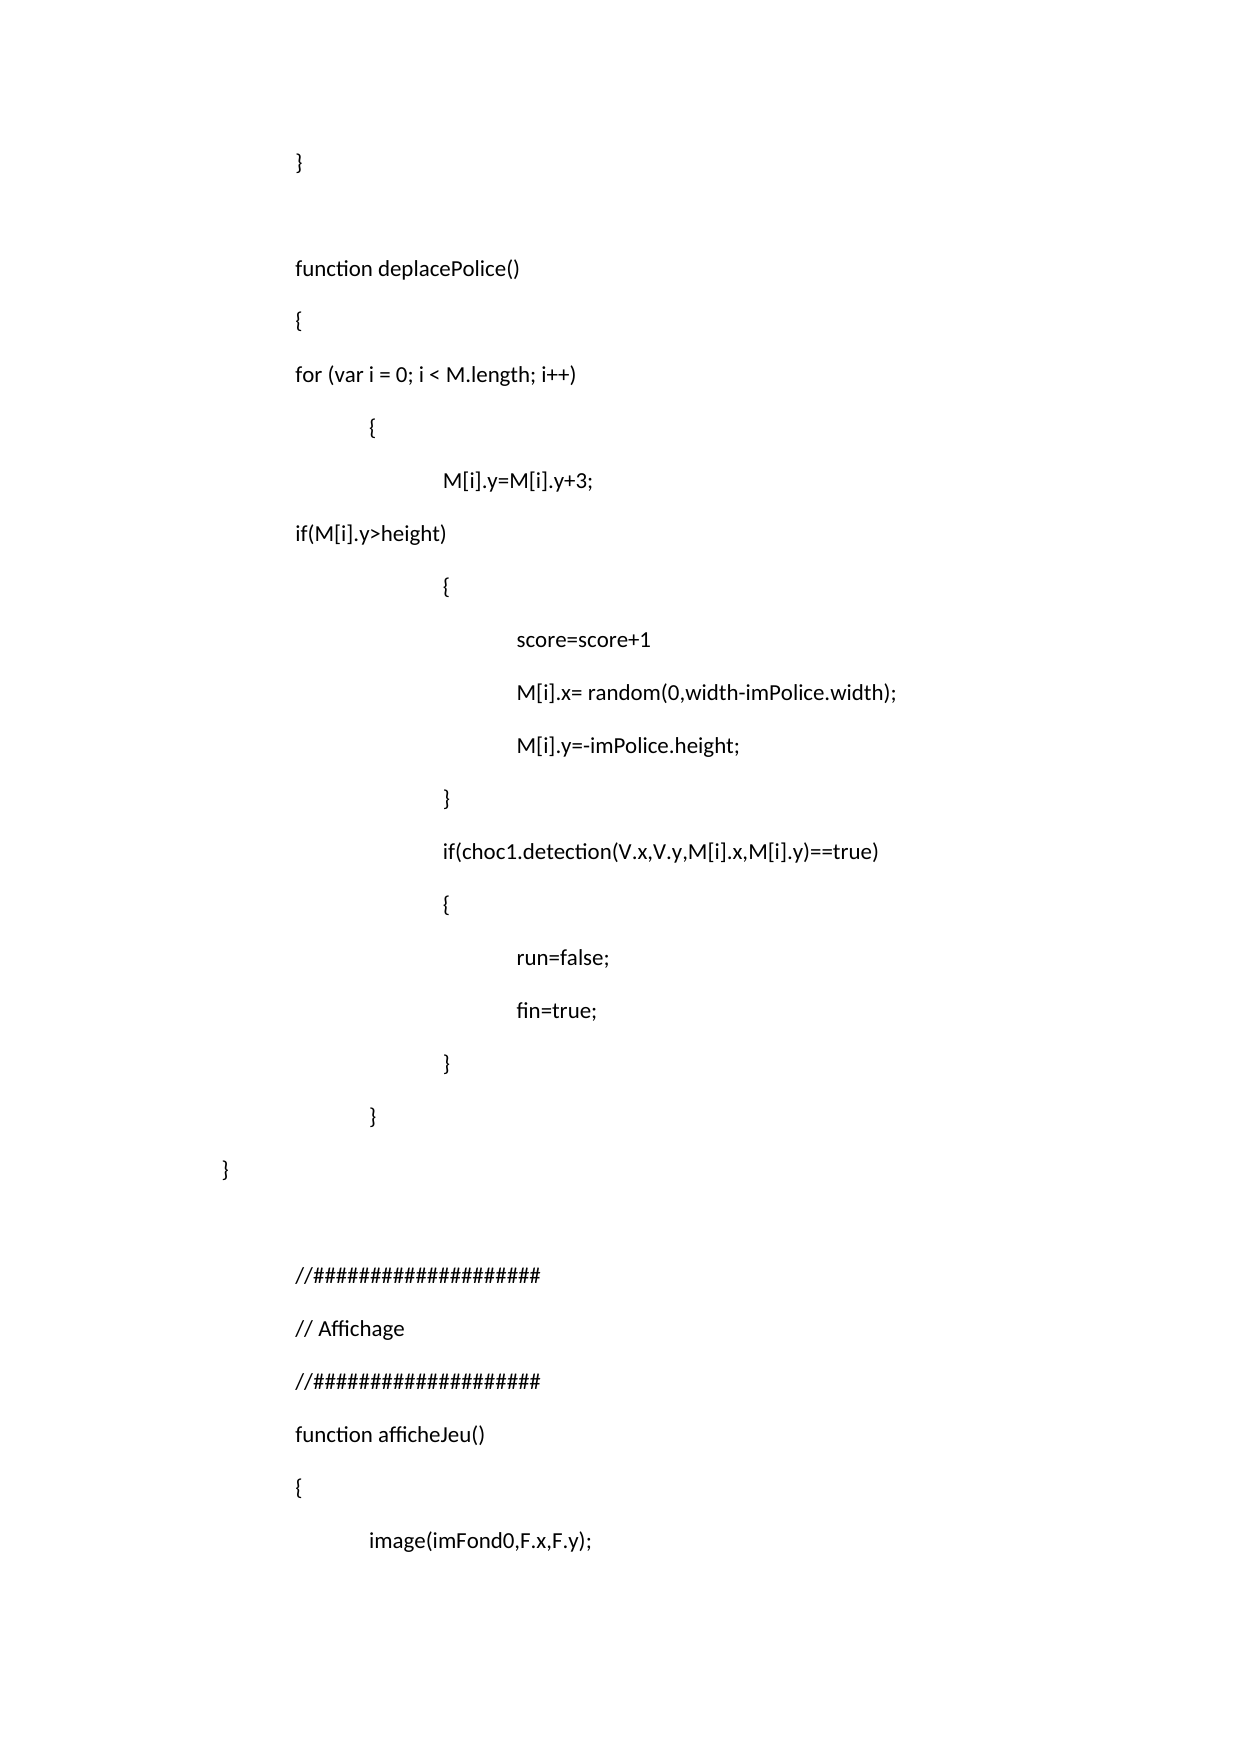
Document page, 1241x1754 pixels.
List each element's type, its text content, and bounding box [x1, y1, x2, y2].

text { [148, 307, 1093, 335]
text { [148, 572, 1093, 600]
text } [148, 784, 1093, 812]
text if(choc1.detection(V.x,V.y,M[i].x,M[i].y)==true) [148, 837, 1093, 865]
text //#################### [148, 1367, 1093, 1395]
text { [148, 413, 1093, 441]
text fin=true; [148, 996, 1093, 1024]
text { [148, 1473, 1093, 1501]
text } [148, 1049, 1093, 1077]
text run=false; [148, 943, 1093, 971]
text image(imFond0,F.x,F.y); [148, 1526, 1093, 1554]
text M[i].x= random(0,width-imPolice.width); [148, 678, 1093, 706]
text function deplacePolice() [148, 254, 1093, 282]
text } [148, 148, 1093, 176]
text M[i].y=M[i].y+3; [148, 466, 1093, 494]
text } [148, 1102, 1093, 1130]
text for (var i = 0; i < M.length; i++) [148, 360, 1093, 388]
text score=score+1 [148, 625, 1093, 653]
text if(M[i].y>height) [148, 519, 1093, 547]
text // Affichage [148, 1314, 1093, 1342]
text function afficheJeu() [148, 1420, 1093, 1448]
text //#################### [148, 1261, 1093, 1289]
text M[i].y=-imPolice.height; [148, 731, 1093, 759]
text } [148, 1155, 1093, 1183]
text { [148, 890, 1093, 918]
